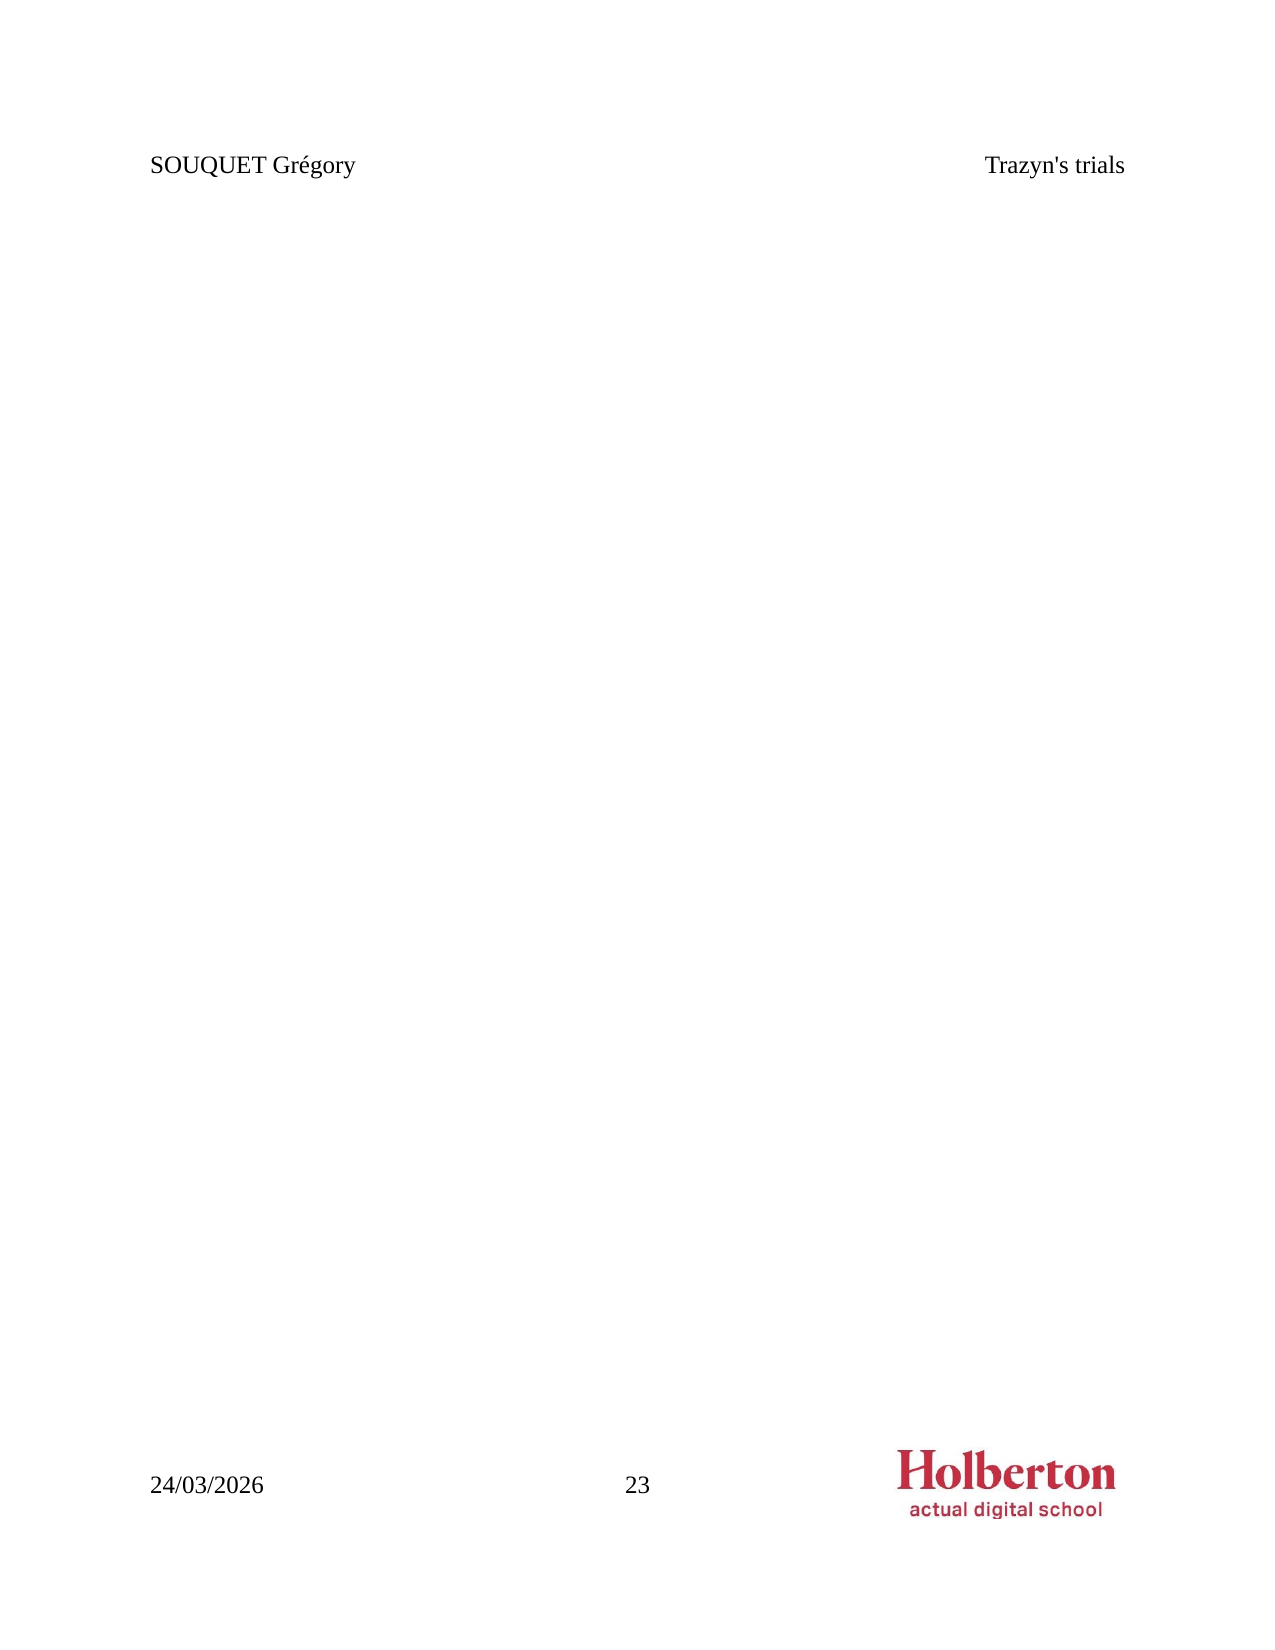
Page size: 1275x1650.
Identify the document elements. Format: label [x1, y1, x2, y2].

picture [886, 1447, 1117, 1519]
